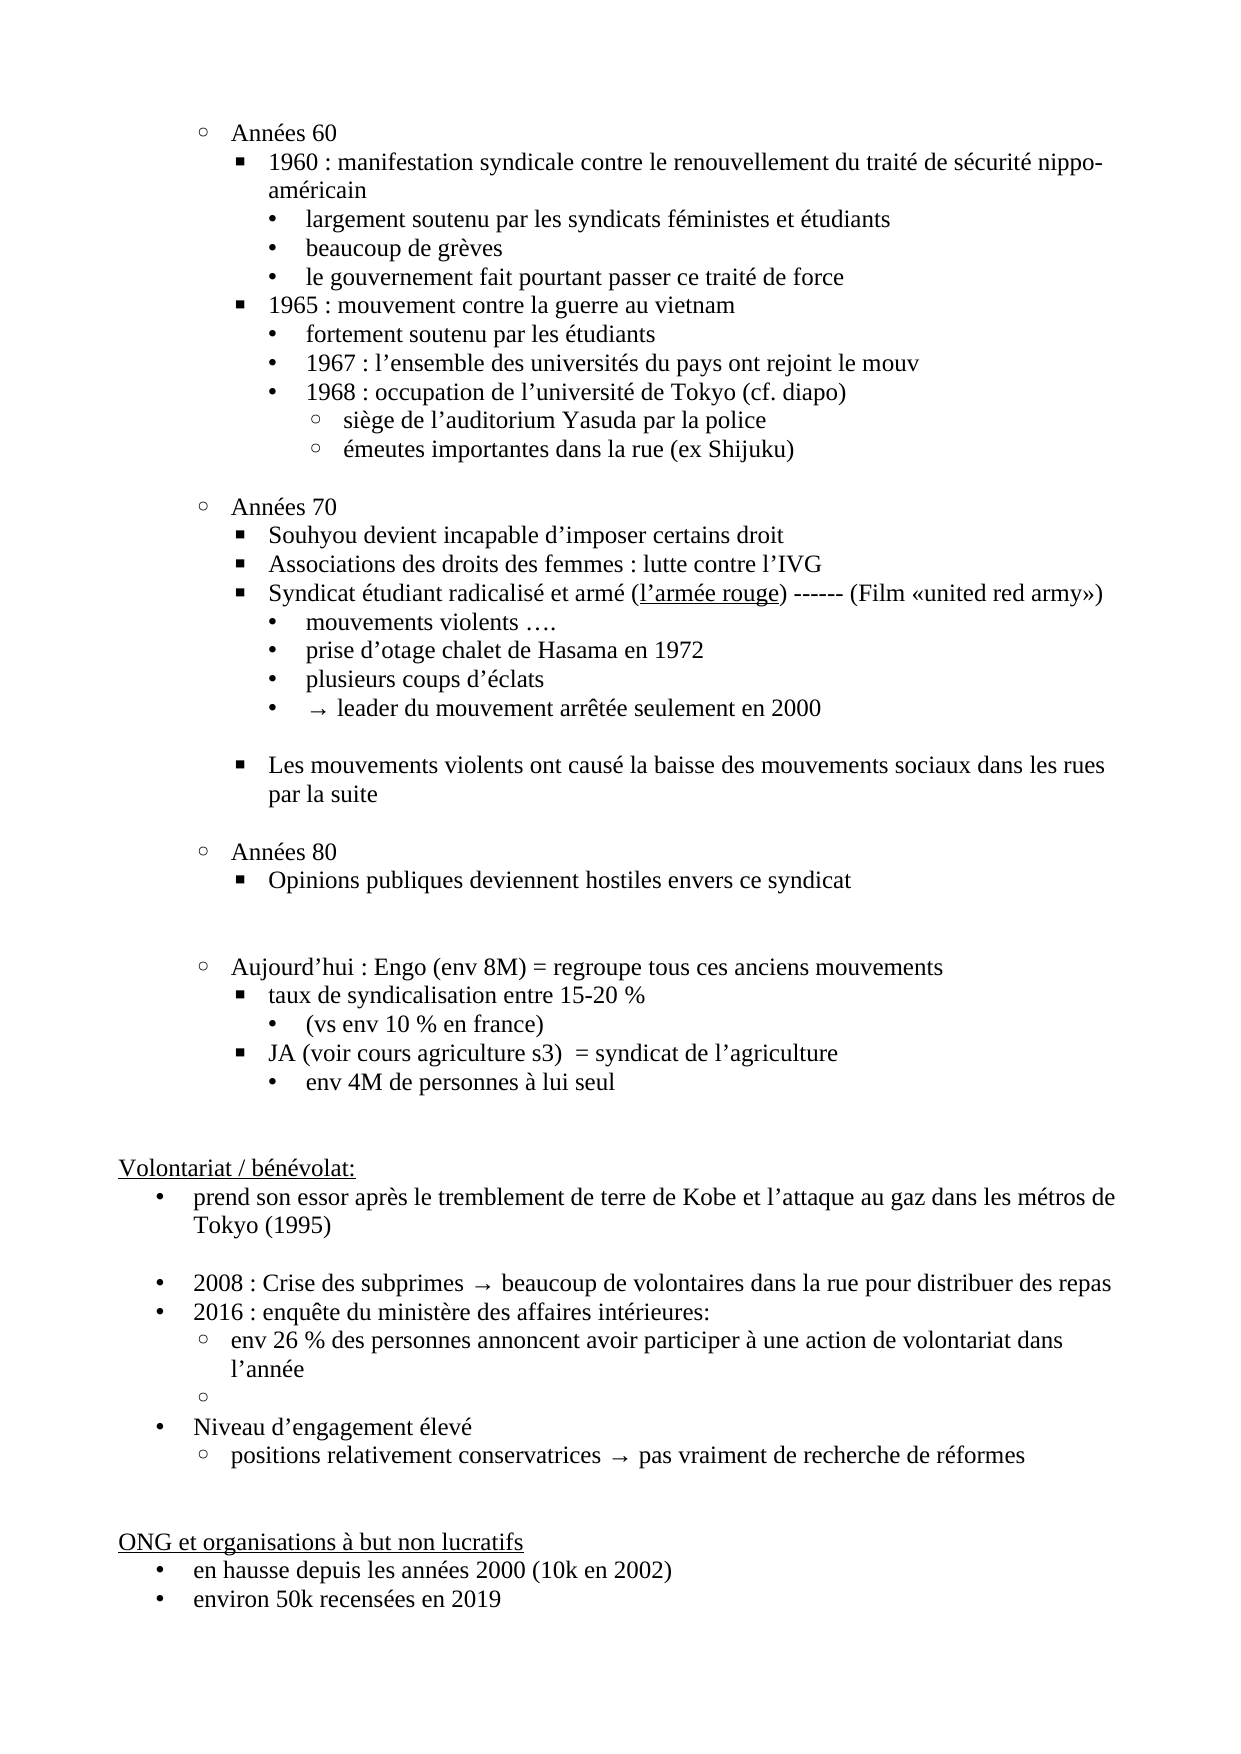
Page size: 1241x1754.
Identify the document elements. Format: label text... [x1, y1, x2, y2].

list Années 80 [193, 837, 1122, 866]
list prise d’otage chalet de Hasama en 1972 [268, 636, 1122, 664]
list (vs env 10 % en france) [268, 1009, 1122, 1038]
text ONG et organisations à but non lucratifs [118, 1527, 1122, 1556]
list JA (voir cours agriculture s3) = syndicat de l’agriculture [231, 1038, 1122, 1067]
list env 26 % des personnes annoncent avoir participer à une action de volontariat dans l’année [193, 1326, 1122, 1383]
list Aujourd’hui : Engo (env 8M) = regroupe tous ces anciens mouvements [193, 952, 1122, 981]
list Années 60 [193, 118, 1122, 147]
list positions relativement conservatrices → pas vraiment de recherche de réformes [193, 1441, 1122, 1469]
text Volontariat / bénévolat: [118, 1153, 1122, 1182]
list émeutes importantes dans la rue (ex Shijuku) [306, 434, 1122, 463]
list Opinions publiques deviennent hostiles envers ce syndicat [231, 866, 1122, 894]
list 2008 : Crise des subprimes → beaucoup de volontaires dans la rue pour distribuer des repas [156, 1268, 1122, 1297]
list Niveau d’engagement élevé [156, 1412, 1122, 1441]
list env 4M de personnes à lui seul [268, 1067, 1122, 1096]
list 1965 : mouvement contre la guerre au vietnam [231, 291, 1122, 319]
list le gouvernement fait pourtant passer ce traité de force [268, 262, 1122, 291]
list siège de l’auditorium Yasuda par la police [306, 406, 1122, 434]
list plusieurs coups d’éclats [268, 664, 1122, 693]
list beaucoup de grèves [268, 233, 1122, 262]
list fortement soutenu par les étudiants [268, 319, 1122, 348]
list 1960 : manifestation syndicale contre le renouvellement du traité de sécurité nippo-américain [231, 147, 1122, 204]
list → leader du mouvement arrêtée seulement en 2000 [268, 693, 1122, 722]
list Années 70 [193, 492, 1122, 521]
list Associations des droits des femmes : lutte contre l’IVG [231, 549, 1122, 578]
list prend son essor après le tremblement de terre de Kobe et l’attaque au gaz dans les métros de Tokyo (1995) [156, 1182, 1122, 1239]
list 1967 : l’ensemble des universités du pays ont rejoint le mouv [268, 348, 1122, 377]
list taux de syndicalisation entre 15-20 % [231, 981, 1122, 1009]
list 1968 : occupation de l’université de Tokyo (cf. diapo) [268, 377, 1122, 406]
list Souhyou devient incapable d’imposer certains droit [231, 521, 1122, 549]
list 2016 : enquête du ministère des affaires intérieures: [156, 1297, 1122, 1326]
list Les mouvements violents ont causé la baisse des mouvements sociaux dans les rues par la suite [231, 751, 1122, 808]
list mouvements violents …. [268, 607, 1122, 636]
list en hausse depuis les années 2000 (10k en 2002) [156, 1556, 1122, 1584]
list Syndicat étudiant radicalisé et armé (l’armée rouge) ------ (Film «united red army») [231, 578, 1122, 607]
list environ 50k recensées en 2019 [156, 1584, 1122, 1613]
list largement soutenu par les syndicats féministes et étudiants [268, 204, 1122, 233]
